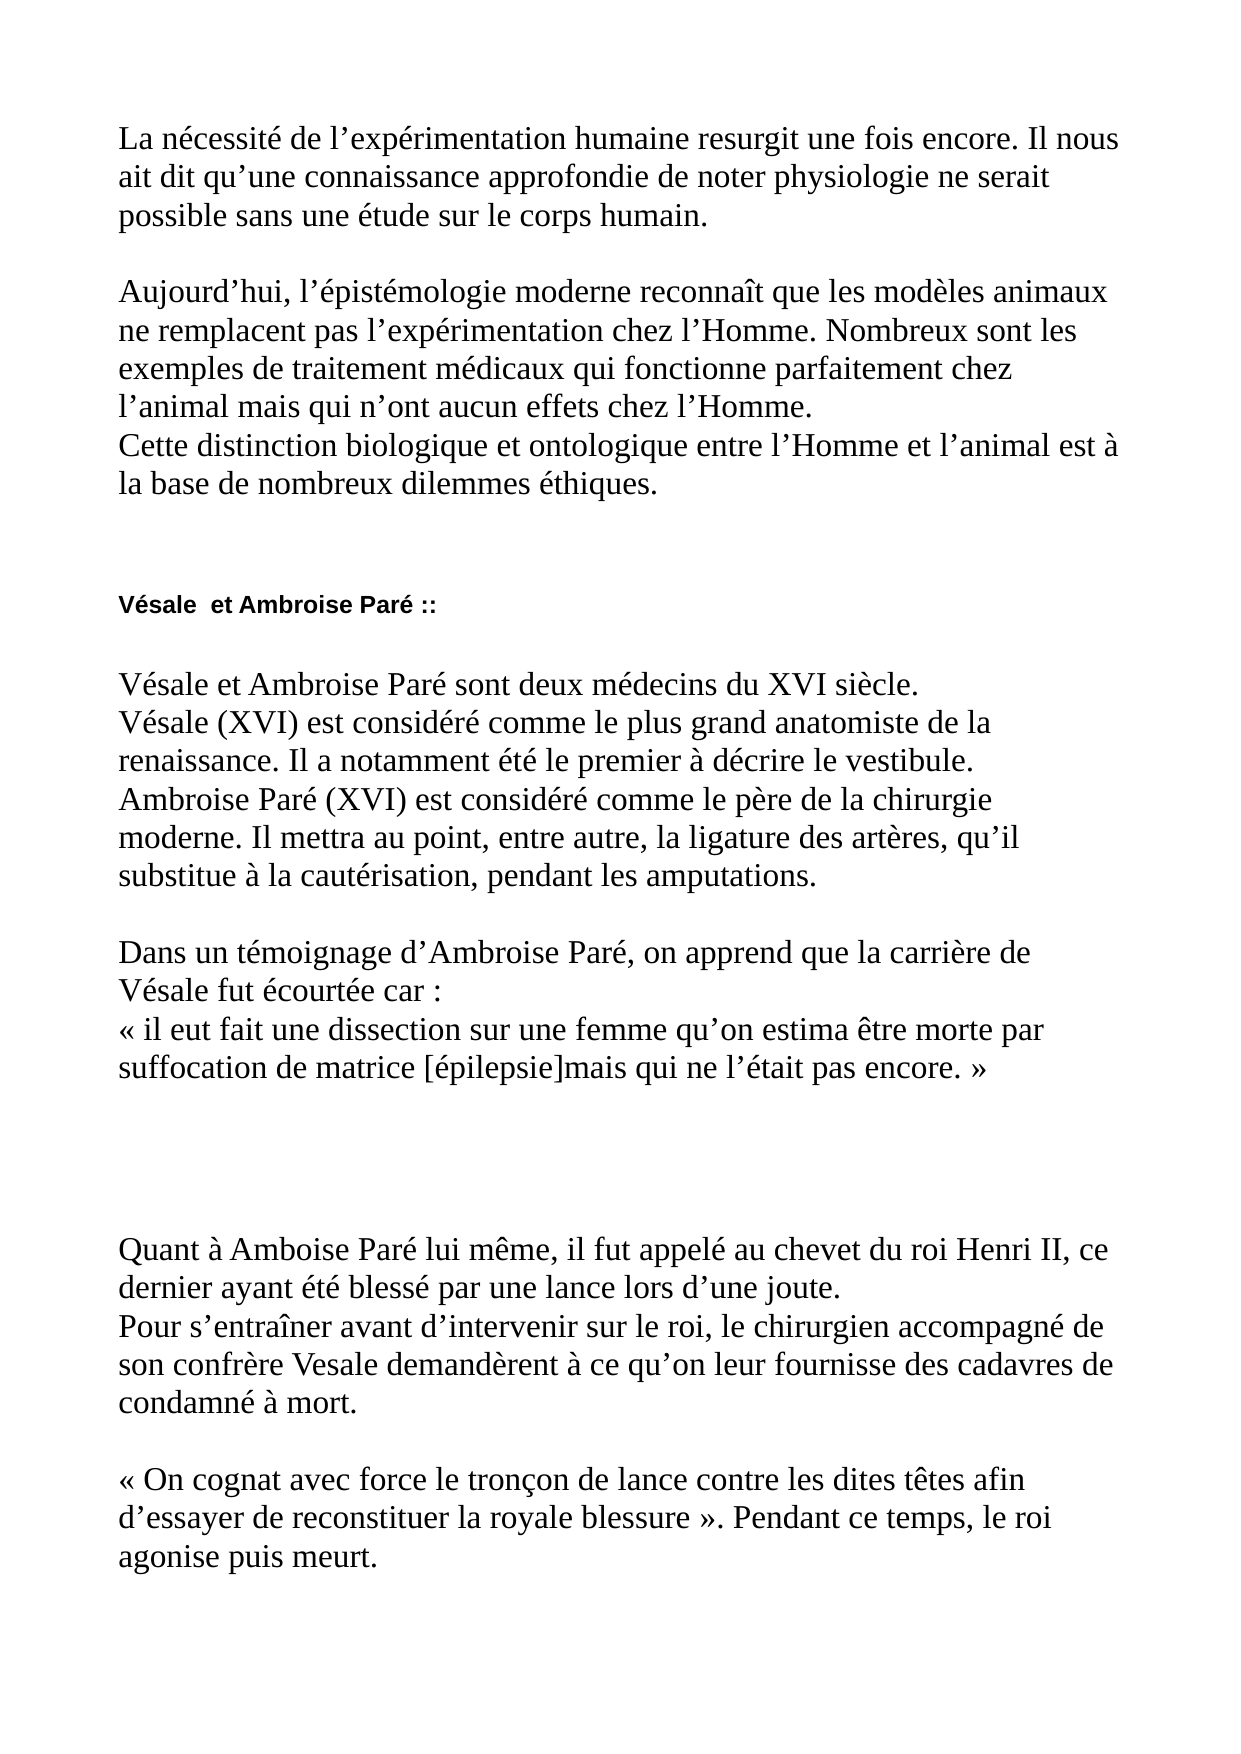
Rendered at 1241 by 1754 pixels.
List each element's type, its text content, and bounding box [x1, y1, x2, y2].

text Vésale et Ambroise Paré sont deux médecins du XVI siècle. [118, 664, 1122, 702]
text Pour s’entraîner avant d’intervenir sur le roi, le chirurgien accompagné de son confrère Vesale demandèrent à ce qu’on leur fournisse des cadavres de condamné à mort. [118, 1306, 1122, 1421]
text Vésale (XVI) est considéré comme le plus grand anatomiste de la renaissance. Il a notamment été le premier à décrire le vestibule. [118, 702, 1122, 779]
text Aujourd’hui, l’épistémologie moderne reconnaît que les modèles animaux ne remplacent pas l’expérimentation chez l’Homme. Nombreux sont les exemples de traitement médicaux qui fonctionne parfaitement chez l’animal mais qui n’ont aucun effets chez l’Homme. [118, 271, 1122, 425]
text Quant à Amboise Paré lui même, il fut appelé au chevet du roi Henri II, ce dernier ayant été blessé par une lance lors d’une joute. [118, 1229, 1122, 1306]
text Dans un témoignage d’Ambroise Paré, on apprend que la carrière de Vésale fut écourtée car : [118, 932, 1122, 1009]
text La nécessité de l’expérimentation humaine resurgit une fois encore. Il nous ait dit qu’une connaissance approfondie de noter physiologie ne serait possible sans une étude sur le corps humain. [118, 118, 1122, 233]
text « On cognat avec force le tronçon de lance contre les dites têtes afin d’essayer de reconstituer la royale blessure ». Pendant ce temps, le roi agonise puis meurt. [118, 1459, 1122, 1574]
text Ambroise Paré (XVI) est considéré comme le père de la chirurgie moderne. Il mettra au point, entre autre, la ligature des artères, qu’il substitue à la cautérisation, pendant les amputations. [118, 779, 1122, 894]
text Cette distinction biologique et ontologique entre l’Homme et l’animal est à la base de nombreux dilemmes éthiques. [118, 425, 1122, 501]
text « il eut fait une dissection sur une femme qu’on estima être morte par suffocation de matrice [épilepsie]mais qui ne l’était pas encore. » [118, 1009, 1122, 1085]
subtitle Vésale et Ambroise Paré :: [118, 591, 1122, 619]
